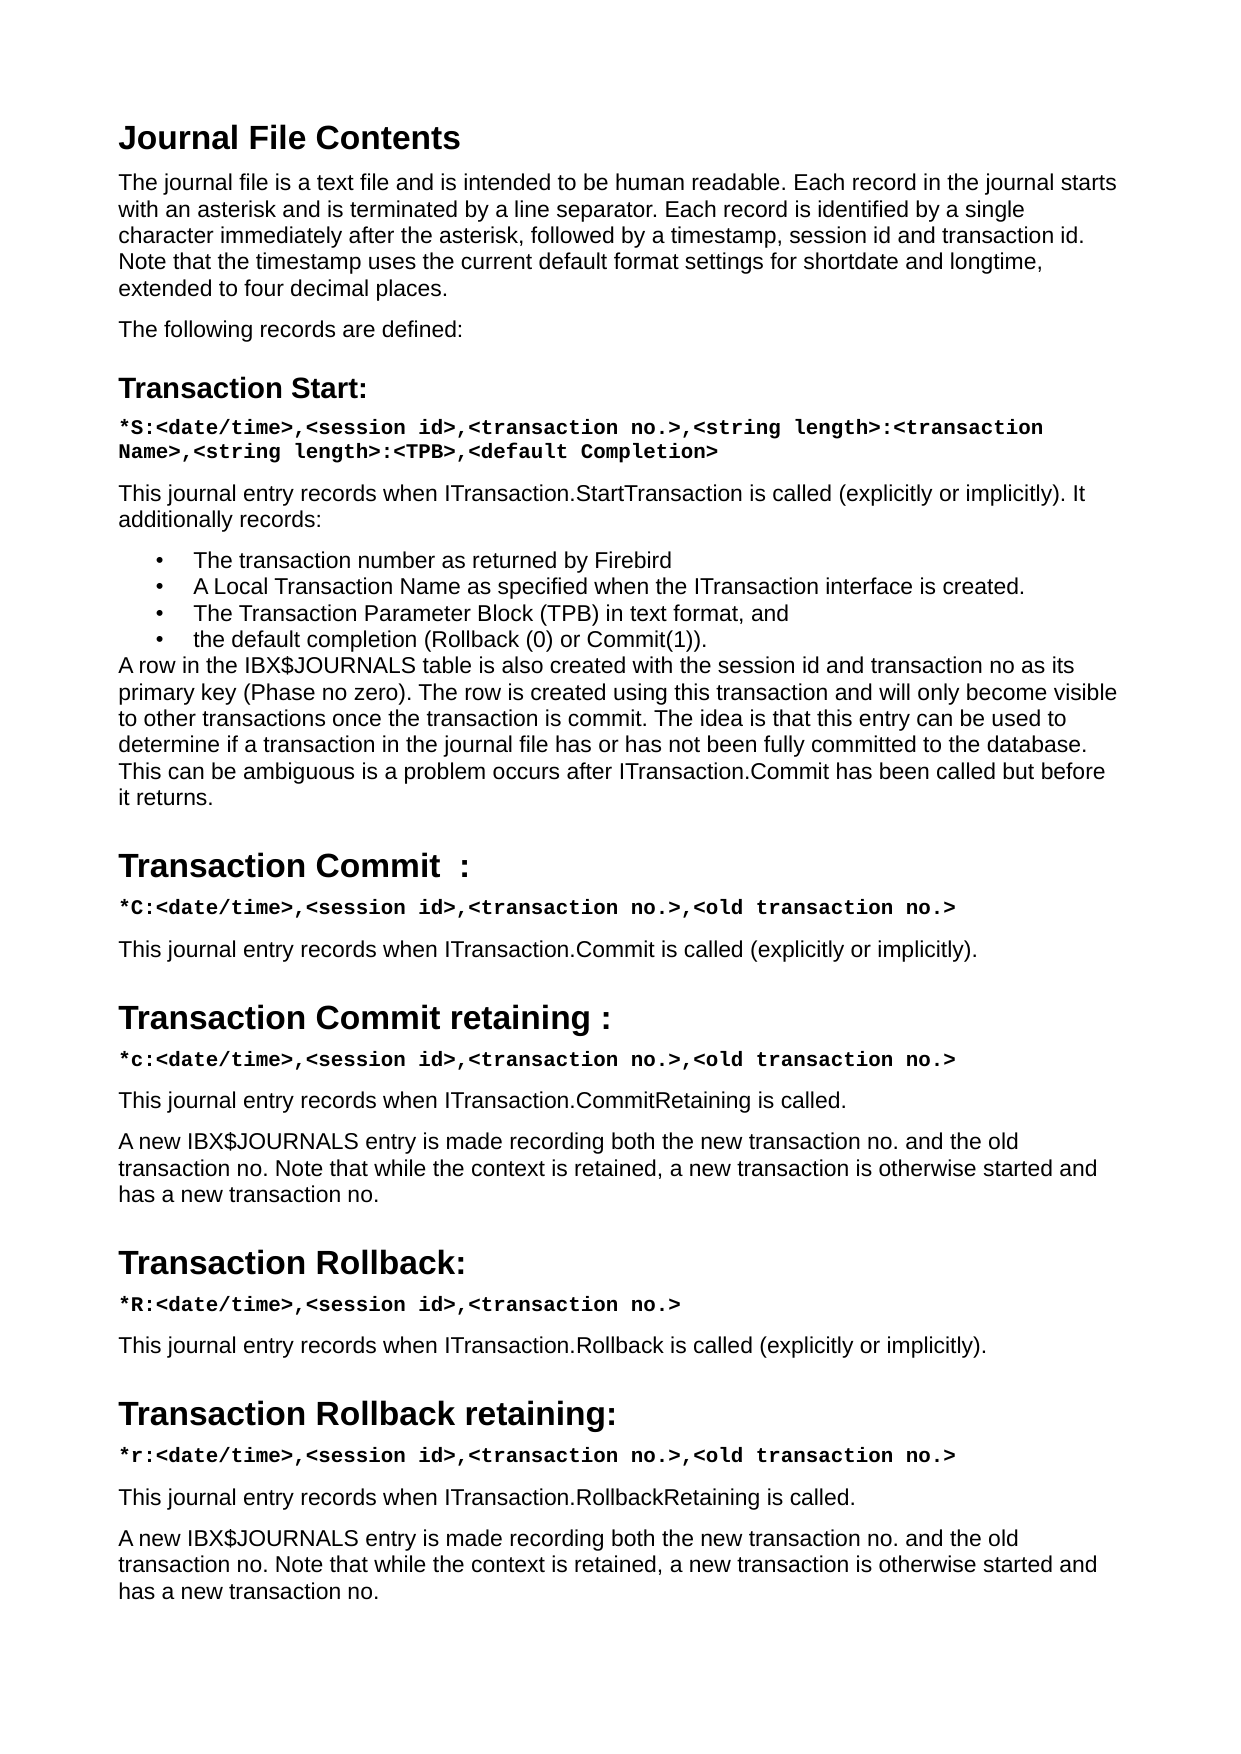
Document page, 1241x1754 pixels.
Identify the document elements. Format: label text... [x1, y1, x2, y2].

text A new IBX$JOURNALS entry is made recording both the new transaction no. and the old transaction no. Note that while the context is retained, a new transaction is otherwise started and has a new transaction no. [118, 1525, 1122, 1604]
list the default completion (Rollback (0) or Commit(1)). [156, 626, 1122, 652]
text This journal entry records when ITransaction.CommitRetaining is called. [118, 1087, 1122, 1114]
text This journal entry records when ITransaction.Rollback is called (explicitly or implicitly). [118, 1332, 1122, 1359]
text A new IBX$JOURNALS entry is made recording both the new transaction no. and the old transaction no. Note that while the context is retained, a new transaction is otherwise started and has a new transaction no. [118, 1128, 1122, 1207]
subtitle Journal File Contents [118, 118, 1122, 157]
text The journal file is a text file and is intended to be human readable. Each record in the journal starts with an asterisk and is terminated by a line separator. Each record is identified by a single character immediately after the asterisk, followed by a timestamp, session id and transaction id. Note that the timestamp uses the current default format settings for shortdate and longtime, extended to four decimal places. [118, 169, 1122, 301]
subtitle Transaction Commit retaining : [118, 997, 1122, 1036]
text *c:<date/time>,<session id>,<transaction no.>,<old transaction no.> [118, 1049, 1122, 1072]
list The transaction number as returned by Firebird [156, 547, 1122, 573]
text *r:<date/time>,<session id>,<transaction no.>,<old transaction no.> [118, 1445, 1122, 1469]
text *C:<date/time>,<session id>,<transaction no.>,<old transaction no.> [118, 897, 1122, 921]
text This journal entry records when ITransaction.Commit is called (explicitly or implicitly). [118, 936, 1122, 962]
text This journal entry records when ITransaction.StartTransaction is called (explicitly or implicitly). It additionally records: [118, 480, 1122, 532]
list A Local Transaction Name as specified when the ITransaction interface is created. [156, 573, 1122, 600]
subtitle Transaction Start: [118, 371, 1122, 405]
text A row in the IBX$JOURNALS table is also created with the session id and transaction no as its primary key (Phase no zero). The row is created using this transaction and will only become visible to other transactions once the transaction is commit. The idea is that this entry can be used to determine if a transaction in the journal file has or has not been fully committed to the database. This can be ambiguous is a problem occurs after ITransaction.Commit has been called but before it returns. [118, 652, 1122, 811]
text This journal entry records when ITransaction.RollbackRetaining is called. [118, 1484, 1122, 1510]
text *S:<date/time>,<session id>,<transaction no.>,<string length>:<transaction Name>,<string length>:<TPB>,<default Completion> [118, 417, 1122, 465]
subtitle Transaction Rollback: [118, 1243, 1122, 1281]
list The Transaction Parameter Block (TPB) in text format, and [156, 600, 1122, 626]
subtitle Transaction Commit : [118, 846, 1122, 884]
text *R:<date/time>,<session id>,<transaction no.> [118, 1294, 1122, 1317]
text The following records are defined: [118, 316, 1122, 342]
subtitle Transaction Rollback retaining: [118, 1394, 1122, 1433]
